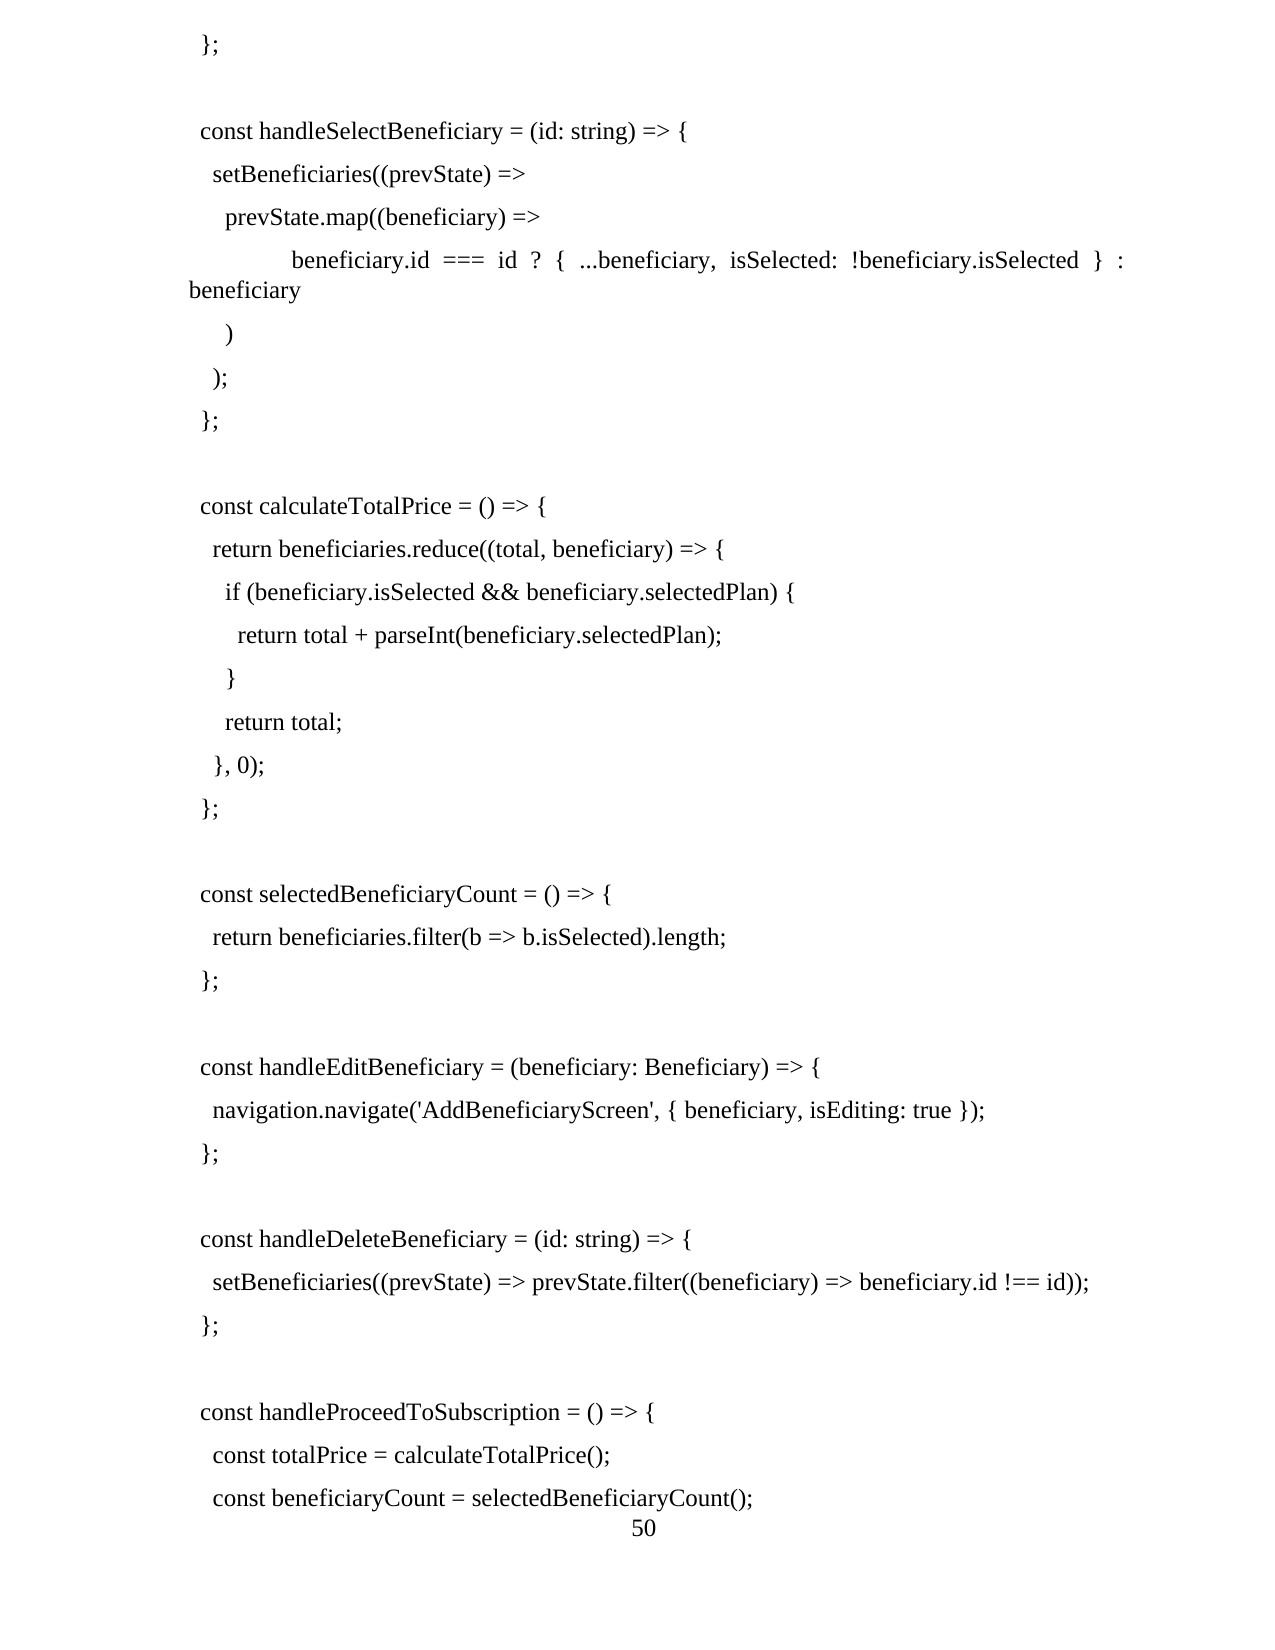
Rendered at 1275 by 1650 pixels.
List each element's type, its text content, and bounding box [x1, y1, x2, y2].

text ); [187, 362, 1126, 390]
text return total + parseInt(beneficiary.selectedPlan); [187, 620, 1126, 649]
text if (beneficiary.isSelected && beneficiary.selectedPlan) { [187, 577, 1126, 606]
text const totalPrice = calculateTotalPrice(); [187, 1440, 1126, 1468]
text return total; [187, 707, 1126, 735]
text setBeneficiaries((prevState) => prevState.filter((beneficiary) => beneficiary.id !== id)); [187, 1267, 1126, 1296]
text }; [187, 29, 1126, 58]
text navigation.navigate('AddBeneficiaryScreen', { beneficiary, isEditing: true }); [187, 1095, 1126, 1123]
text const selectedBeneficiaryCount = () => { [187, 879, 1126, 908]
text ) [187, 318, 1126, 347]
text } [187, 663, 1126, 692]
text }; [187, 1138, 1126, 1167]
text }; [187, 965, 1126, 994]
text }; [187, 1310, 1126, 1339]
text const handleEditBeneficiary = (beneficiary: Beneficiary) => { [187, 1052, 1126, 1080]
text const calculateTotalPrice = () => { [187, 491, 1126, 520]
text return beneficiaries.reduce((total, beneficiary) => { [187, 534, 1126, 563]
text }, 0); [187, 750, 1126, 778]
text const beneficiaryCount = selectedBeneficiaryCount(); [187, 1483, 1126, 1512]
text beneficiary.id === id ? { ...beneficiary, isSelected: !beneficiary.isSelected } : beneficiary [187, 245, 1126, 304]
text return beneficiaries.filter(b => b.isSelected).length; [187, 922, 1126, 951]
text const handleDeleteBeneficiary = (id: string) => { [187, 1224, 1126, 1253]
text const handleSelectBeneficiary = (id: string) => { [187, 116, 1126, 144]
text const handleProceedToSubscription = () => { [187, 1397, 1126, 1425]
text }; [187, 405, 1126, 433]
text setBeneficiaries((prevState) => [187, 159, 1126, 188]
text }; [187, 793, 1126, 822]
text prevState.map((beneficiary) => [187, 202, 1126, 231]
